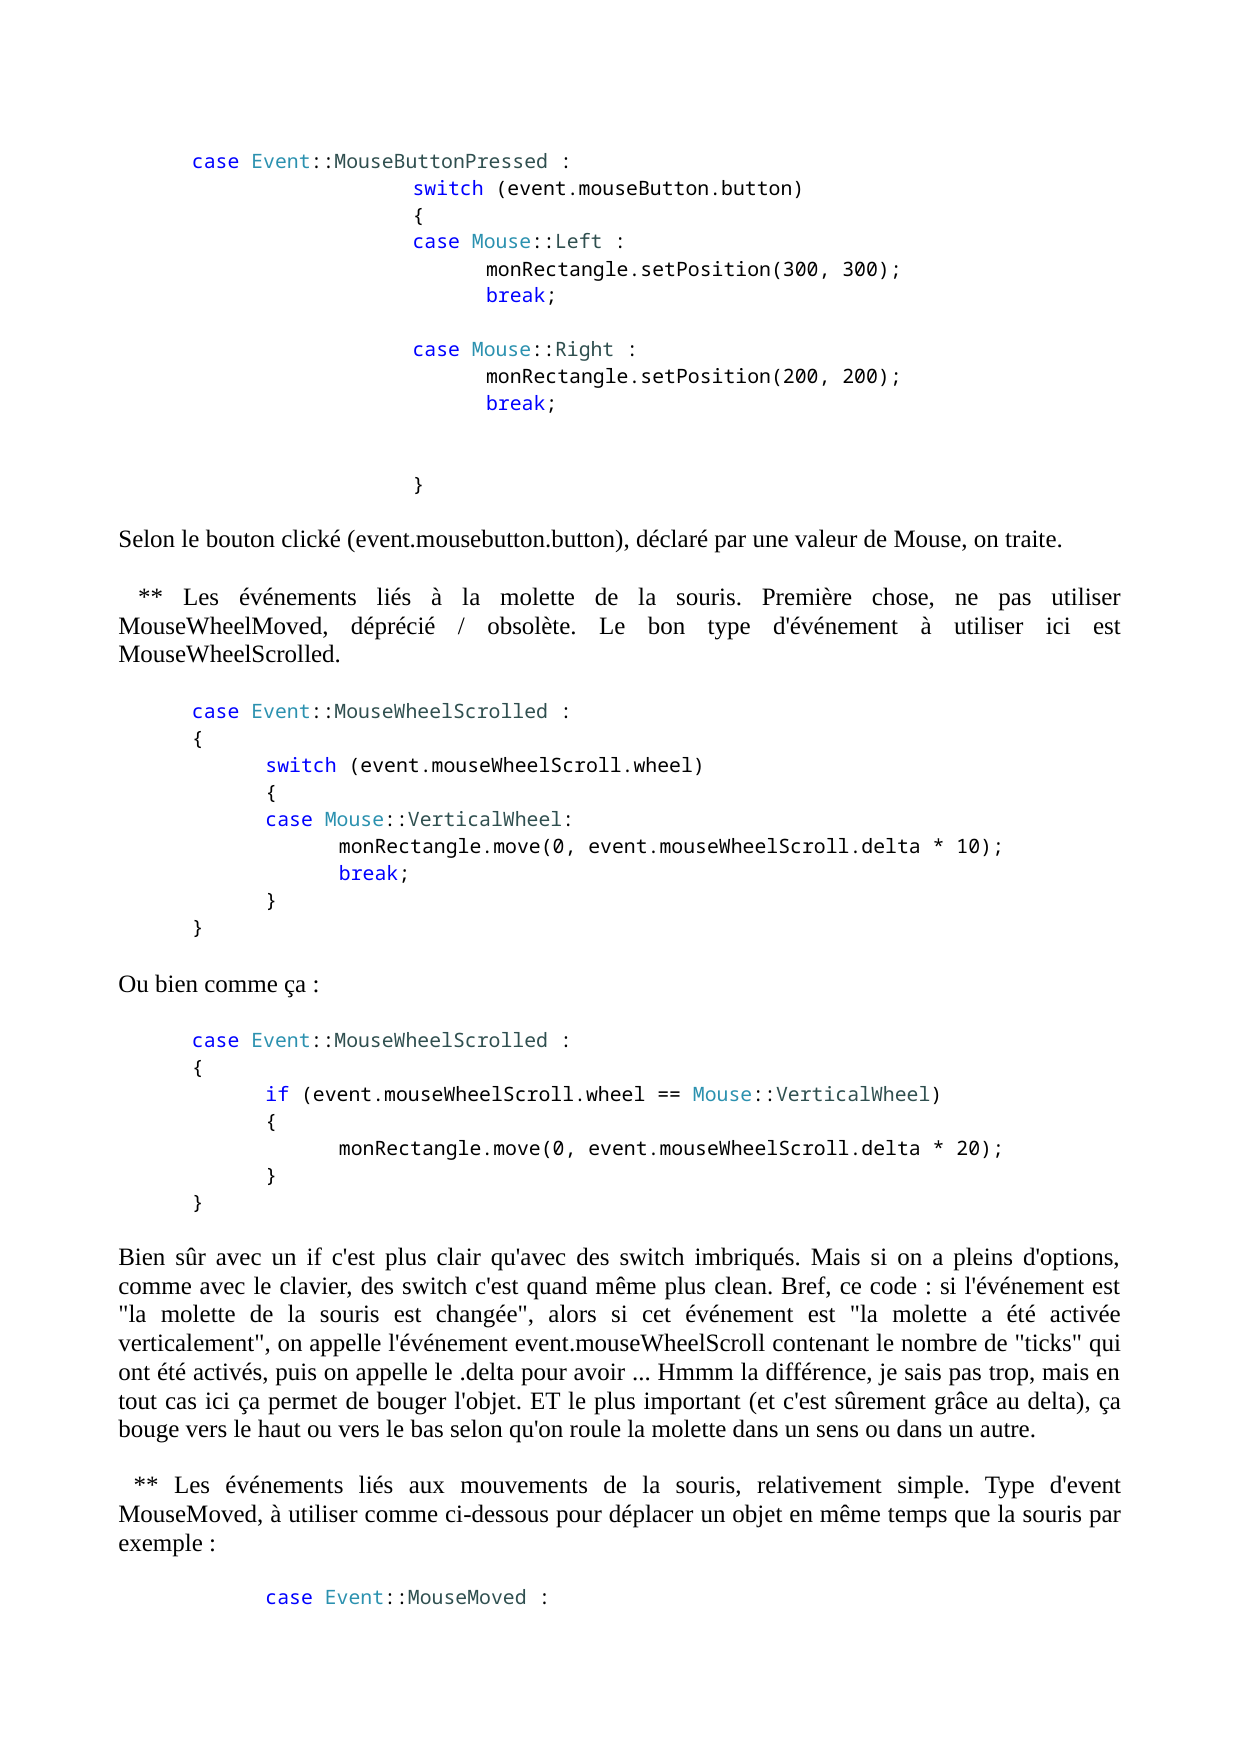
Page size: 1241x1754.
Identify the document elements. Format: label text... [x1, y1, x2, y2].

text { [118, 724, 1122, 751]
text switch (event.mouseButton.button) [118, 174, 1122, 201]
text } [118, 886, 1122, 913]
text break; [118, 859, 1122, 886]
text monRectangle.move(0, event.mouseWheelScroll.delta * 10); [118, 832, 1122, 859]
text if (event.mouseWheelScroll.wheel == Mouse::VerticalWheel) [118, 1080, 1122, 1107]
text case Event::MouseMoved : [118, 1583, 1122, 1610]
text break; [118, 282, 1122, 309]
text case Mouse::Left : [118, 228, 1122, 255]
text case Mouse::VerticalWheel: [118, 805, 1122, 832]
text } [118, 1188, 1122, 1215]
text } [118, 1161, 1122, 1188]
text monRectangle.move(0, event.mouseWheelScroll.delta * 20); [118, 1134, 1122, 1161]
text case Event::MouseWheelScrolled : [118, 1026, 1122, 1053]
text case Mouse::Right : [118, 336, 1122, 363]
text Ou bien comme ça : [118, 969, 1122, 997]
text } [118, 913, 1122, 940]
text { [118, 1107, 1122, 1134]
text ** Les événements liés aux mouvements de la souris, relativement simple. Type d'event MouseMoved, à utiliser comme ci-dessous pour déplacer un objet en même temps que la souris par exemple : [118, 1470, 1122, 1556]
text { [118, 201, 1122, 228]
text { [118, 1053, 1122, 1080]
text Bien sûr avec un if c'est plus clair qu'avec des switch imbriqués. Mais si on a pleins d'options, comme avec le clavier, des switch c'est quand même plus clean. Bref, ce code : si l'événement est "la molette de la souris est changée", alors si cet événement est "la molette a été activée verticalement", on appelle l'événement event.mouseWheelScroll contenant le nombre de "ticks" qui ont été activés, puis on appelle le .delta pour avoir ... Hmmm la différence, je sais pas trop, mais en tout cas ici ça permet de bouger l'objet. ET le plus important (et c'est sûrement grâce au delta), ça bouge vers le haut ou vers le bas selon qu'on roule la molette dans un sens ou dans un autre. [118, 1242, 1122, 1443]
text } [118, 471, 1122, 498]
text { [118, 778, 1122, 805]
text case Event::MouseWheelScrolled : [118, 697, 1122, 724]
text Selon le bouton clické (event.mousebutton.button), déclaré par une valeur de Mouse, on traite. [118, 524, 1122, 553]
text monRectangle.setPosition(200, 200); [118, 363, 1122, 390]
text monRectangle.setPosition(300, 300); [118, 255, 1122, 282]
text break; [118, 390, 1122, 417]
text ** Les événements liés à la molette de la souris. Première chose, ne pas utiliser MouseWheelMoved, déprécié / obsolète. Le bon type d'événement à utiliser ici est MouseWheelScrolled. [118, 582, 1122, 668]
text switch (event.mouseWheelScroll.wheel) [118, 751, 1122, 778]
text case Event::MouseButtonPressed : [118, 147, 1122, 174]
